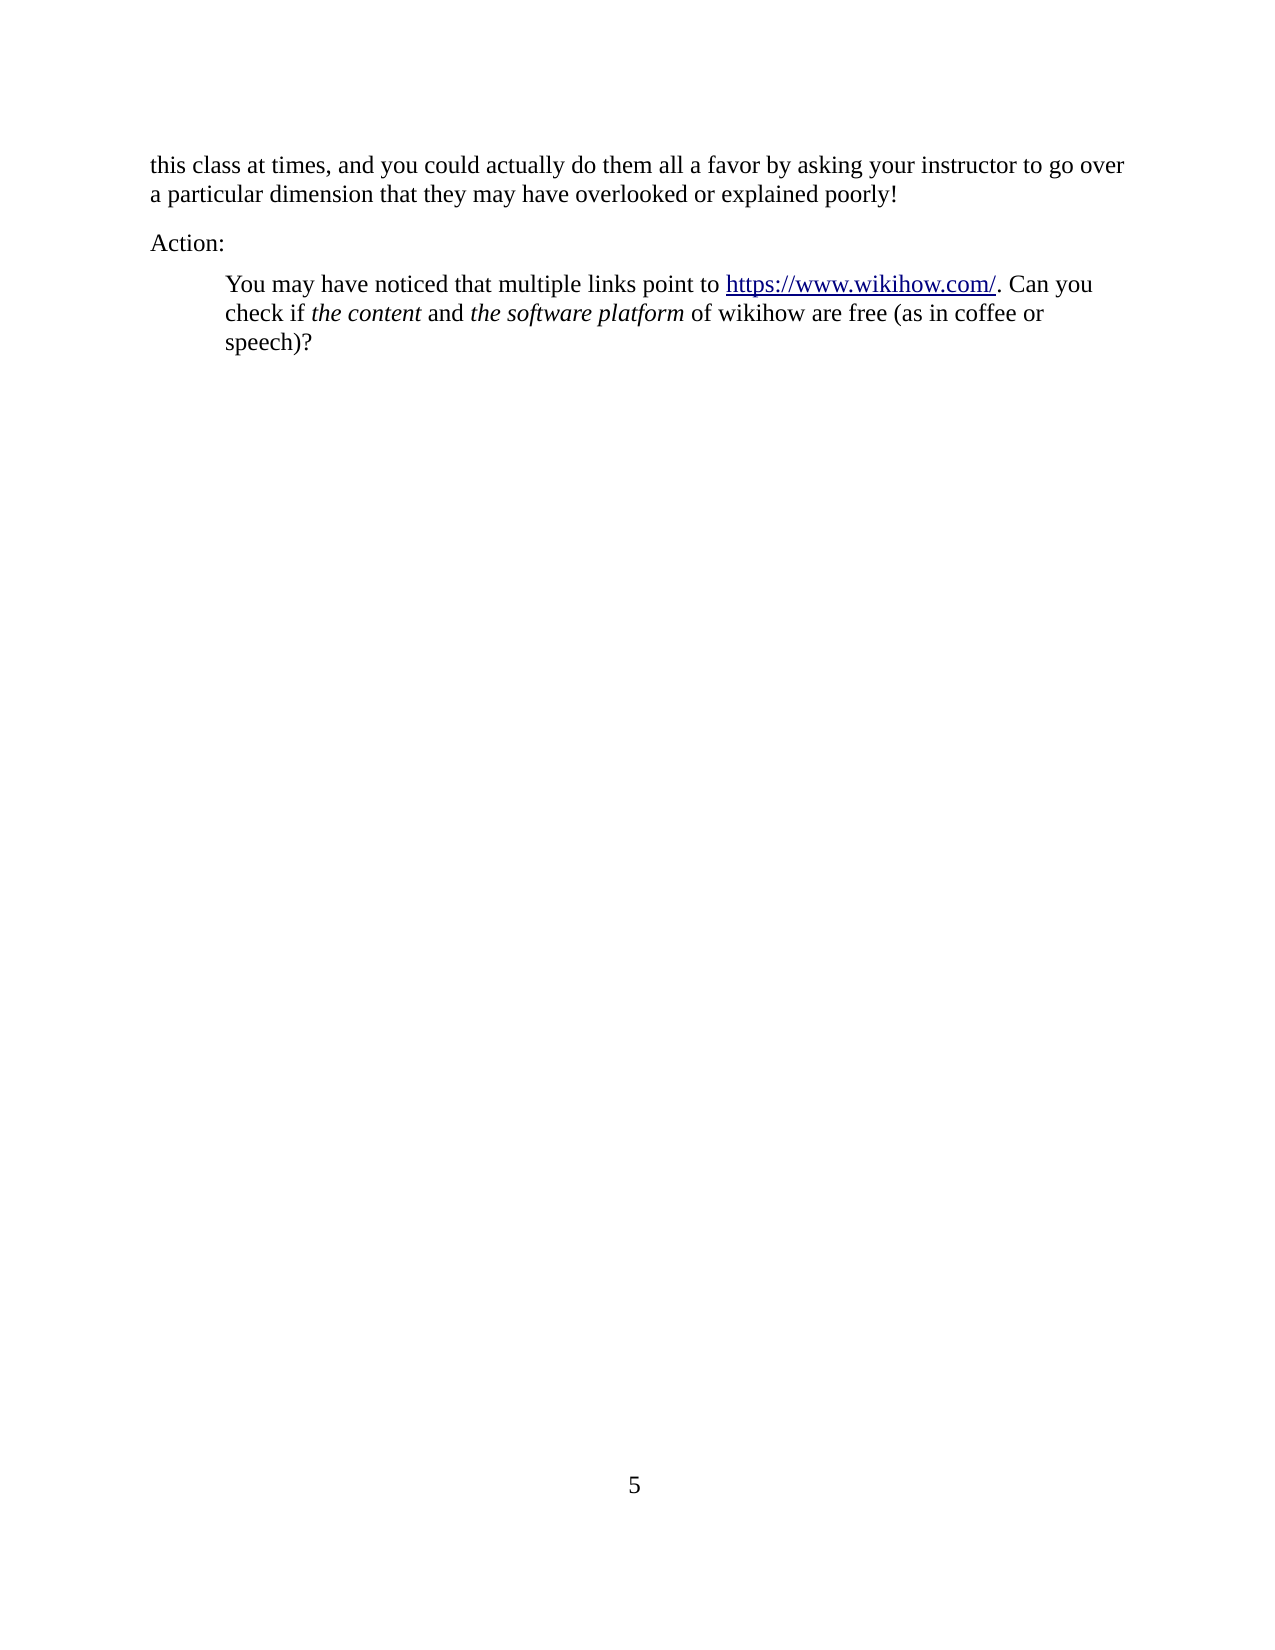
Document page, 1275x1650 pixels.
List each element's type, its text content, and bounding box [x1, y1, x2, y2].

text Action: [150, 228, 1125, 257]
text You may have noticed that multiple links point to https://www.wikihow.com/. Can you check if the content and the software platform of wikihow are free (as in coffee or speech)? [225, 269, 1125, 355]
text this class at times, and you could actually do them all a favor by asking your instructor to go over a particular dimension that they may have overlooked or explained poorly! [150, 150, 1125, 207]
